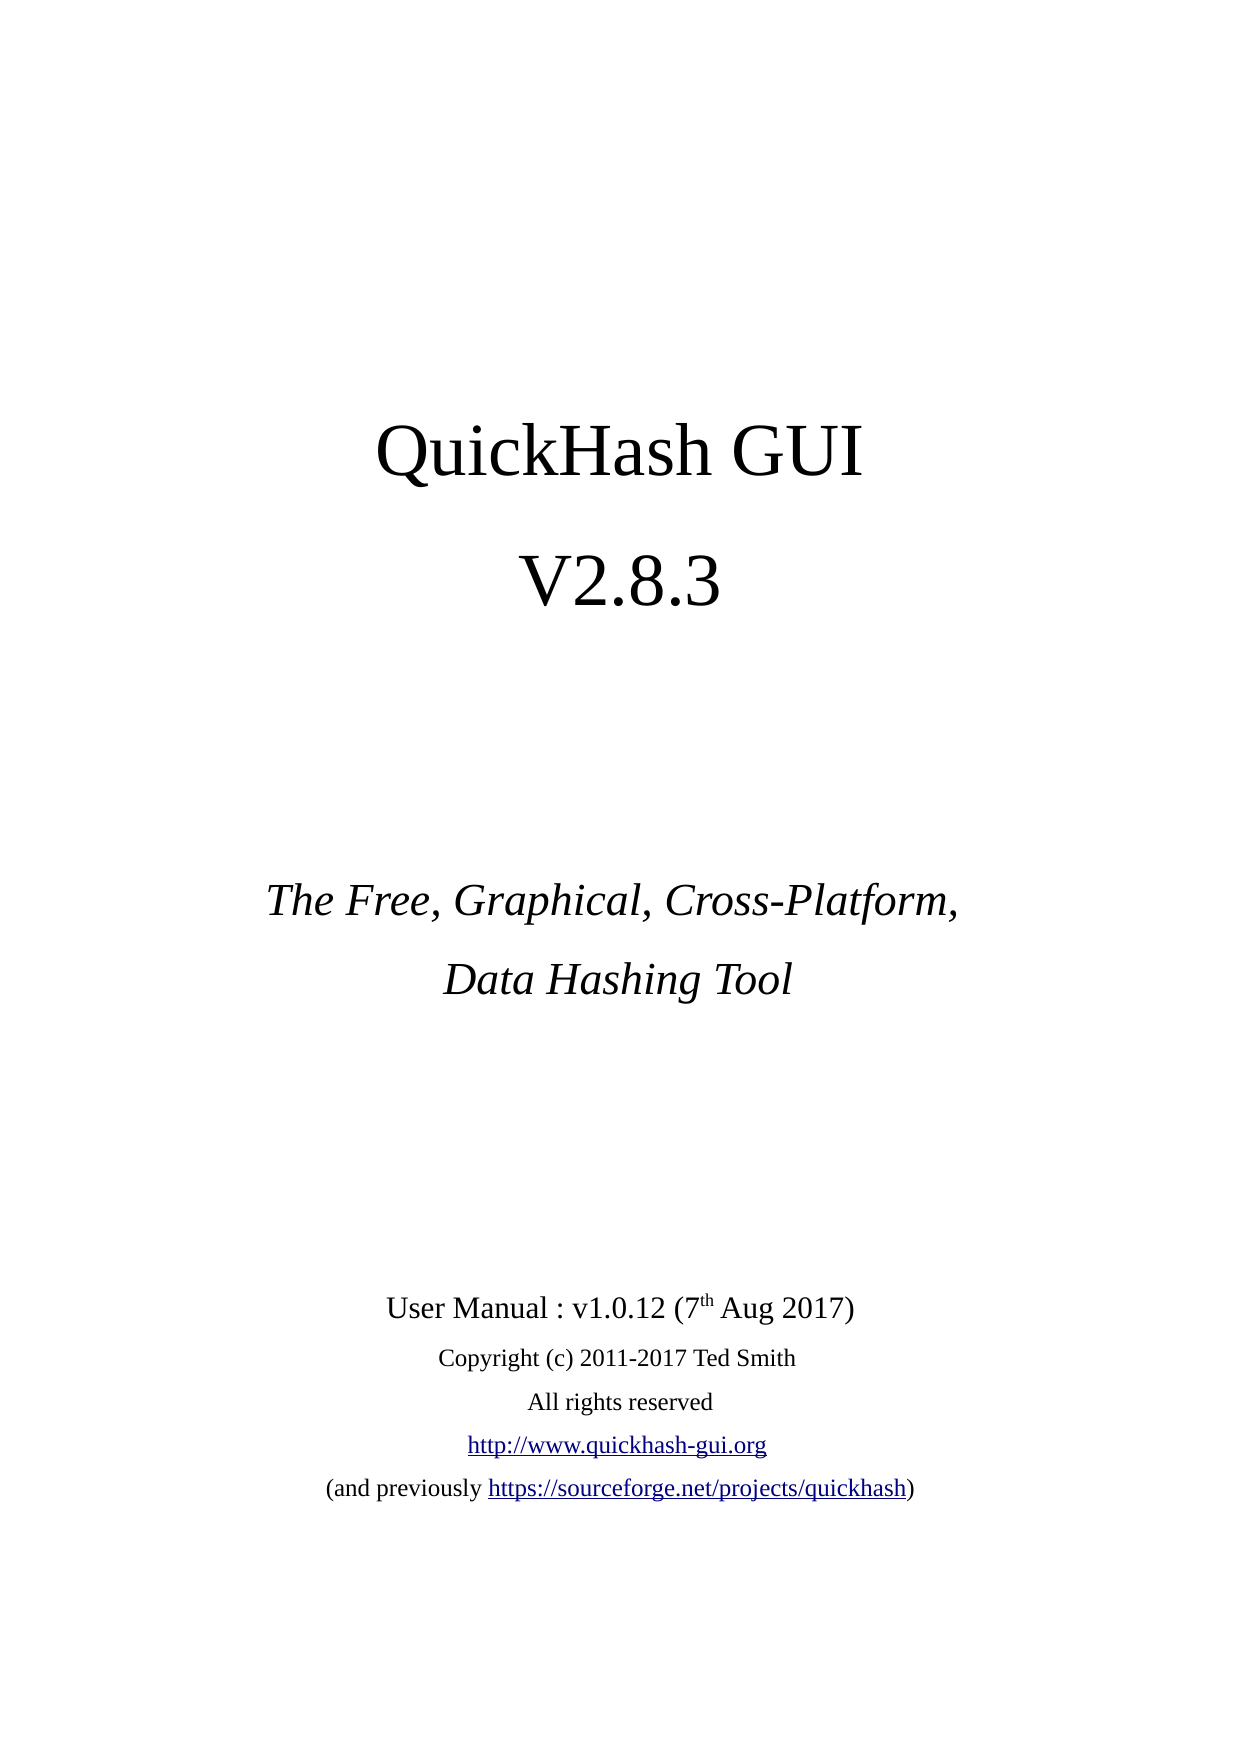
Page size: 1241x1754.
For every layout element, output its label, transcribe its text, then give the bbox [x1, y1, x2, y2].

text Copyright (c) 2011-2017 Ted Smith [118, 1343, 1122, 1372]
text (and previously https://sourceforge.net/projects/quickhash) [118, 1473, 1122, 1502]
text All rights reserved [118, 1387, 1122, 1415]
text V2.8.3 [118, 535, 1122, 621]
text Data Hashing Tool [118, 952, 1122, 1004]
text User Manual : v1.0.12 (7th Aug 2017) [118, 1290, 1122, 1326]
text The Free, Graphical, Cross-Platform, [118, 873, 1122, 926]
text http://www.quickhash-gui.org [118, 1430, 1122, 1458]
text QuickHash GUI [118, 406, 1122, 492]
